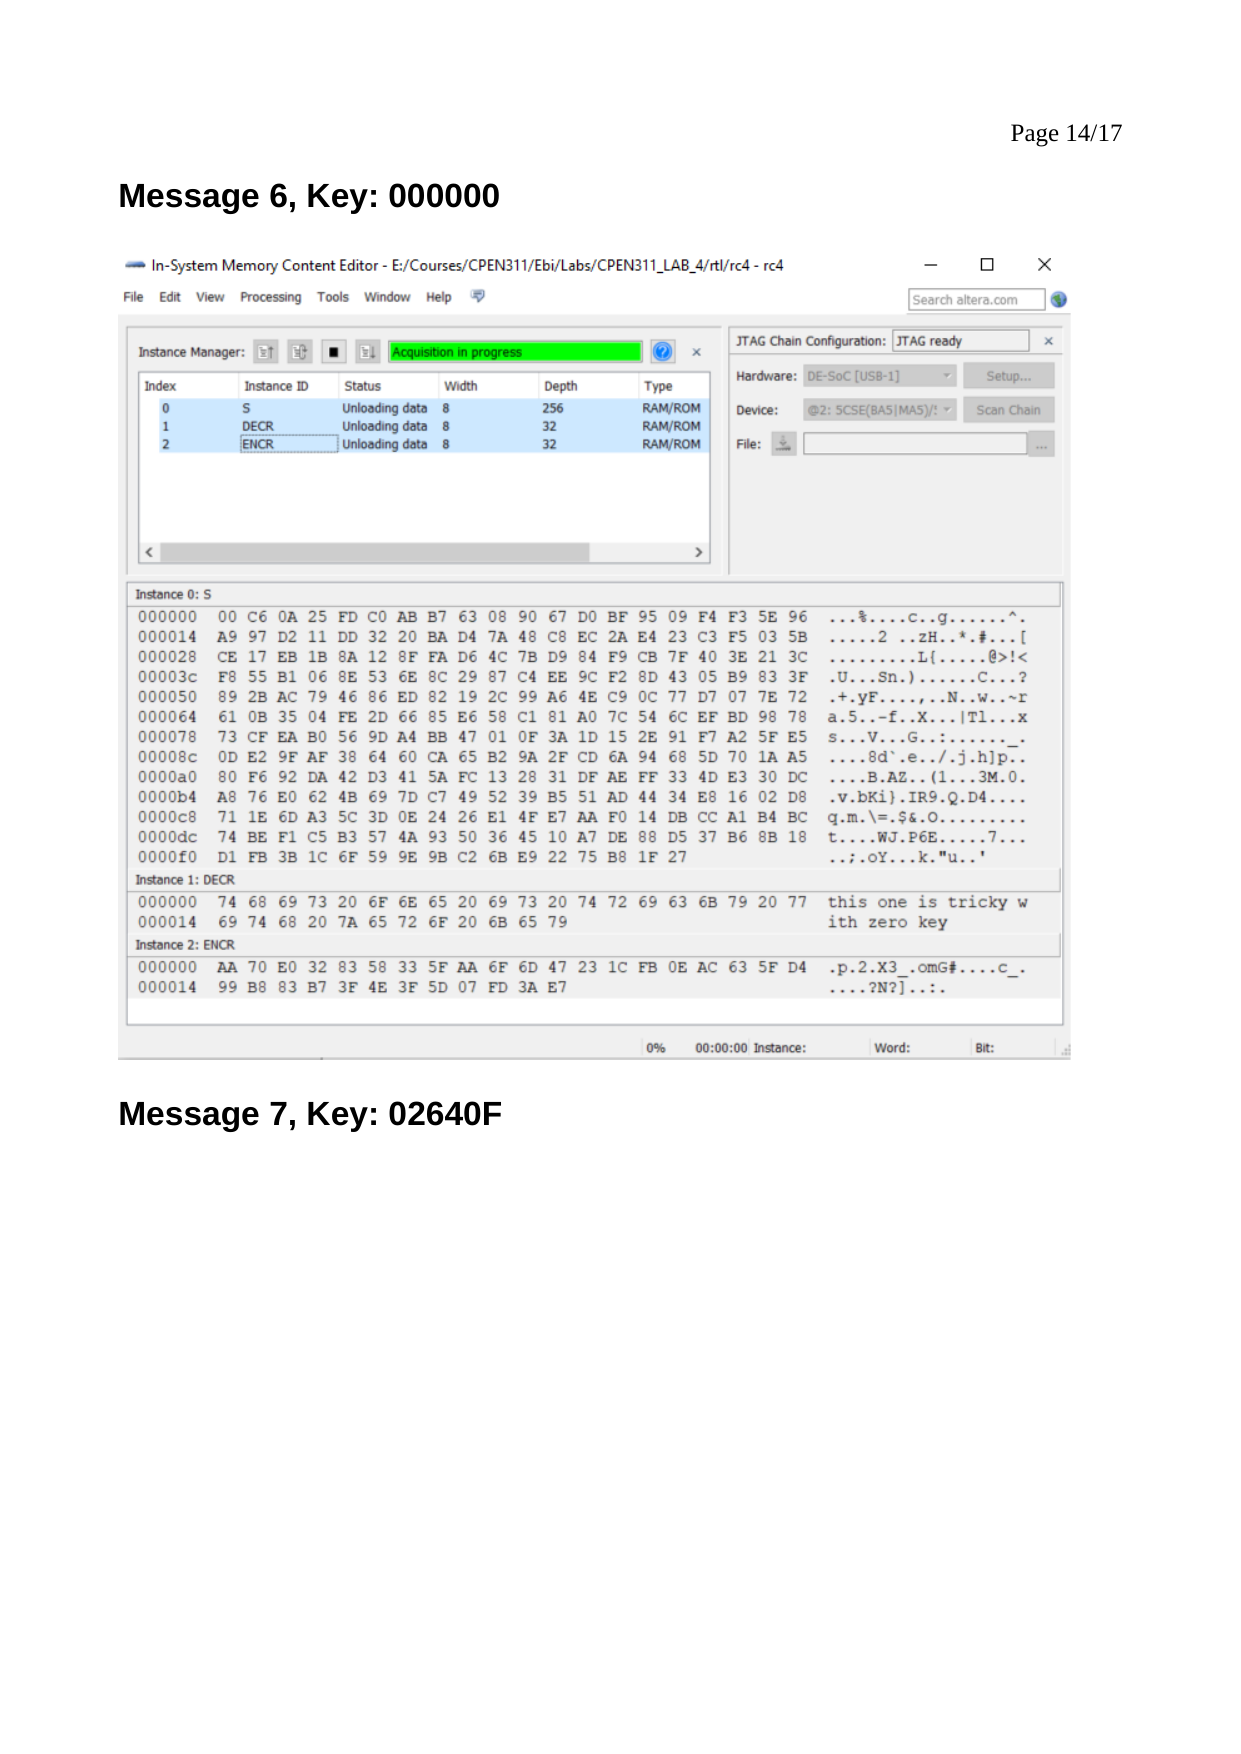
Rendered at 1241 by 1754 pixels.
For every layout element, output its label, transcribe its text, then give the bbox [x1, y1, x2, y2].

picture [118, 252, 1071, 1060]
subtitle Message 6, Key: 000000 [118, 176, 1122, 215]
subtitle Message 7, Key: 02640F [118, 1093, 1122, 1132]
